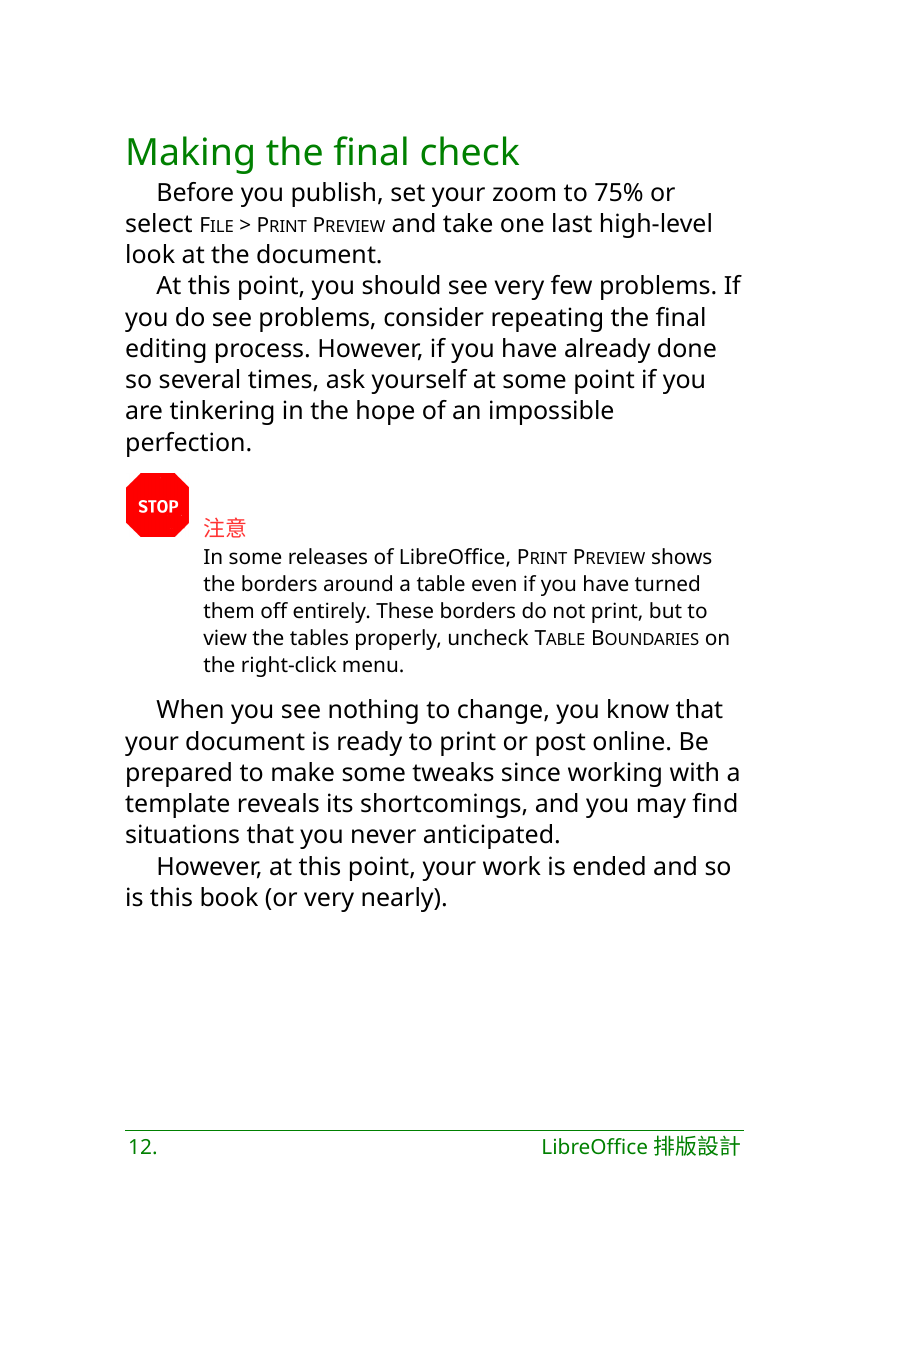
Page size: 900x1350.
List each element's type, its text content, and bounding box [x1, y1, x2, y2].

text At this point, you should see very few problems. If you do see problems, consider repeating the final editing process. However, if you have already done so several times, ask yourself at some point if you are tinkering in the hope of an impossible perfection. [125, 270, 744, 457]
picture [126, 473, 189, 537]
text In some releases of LibreOffice, Print Preview shows the borders around a table even if you have turned them off entirely. These borders do not print, but to view the tables properly, uncheck Table Boundaries on the right-click menu. [203, 543, 744, 678]
text When you see nothing to change, you know that your document is ready to print or post online. Be prepared to make some tweaks since working with a template reveals its shortcomings, and you may find situations that you never anticipated. [125, 694, 744, 850]
list 注意 [125, 473, 744, 543]
text Before you publish, set your zoom to 75% or select File > Print Preview and take one last high-level look at the document. [125, 176, 744, 270]
text However, at this point, your work is ended and so is this book (or very nearly). [125, 850, 744, 912]
subtitle Making the final check [125, 125, 744, 176]
